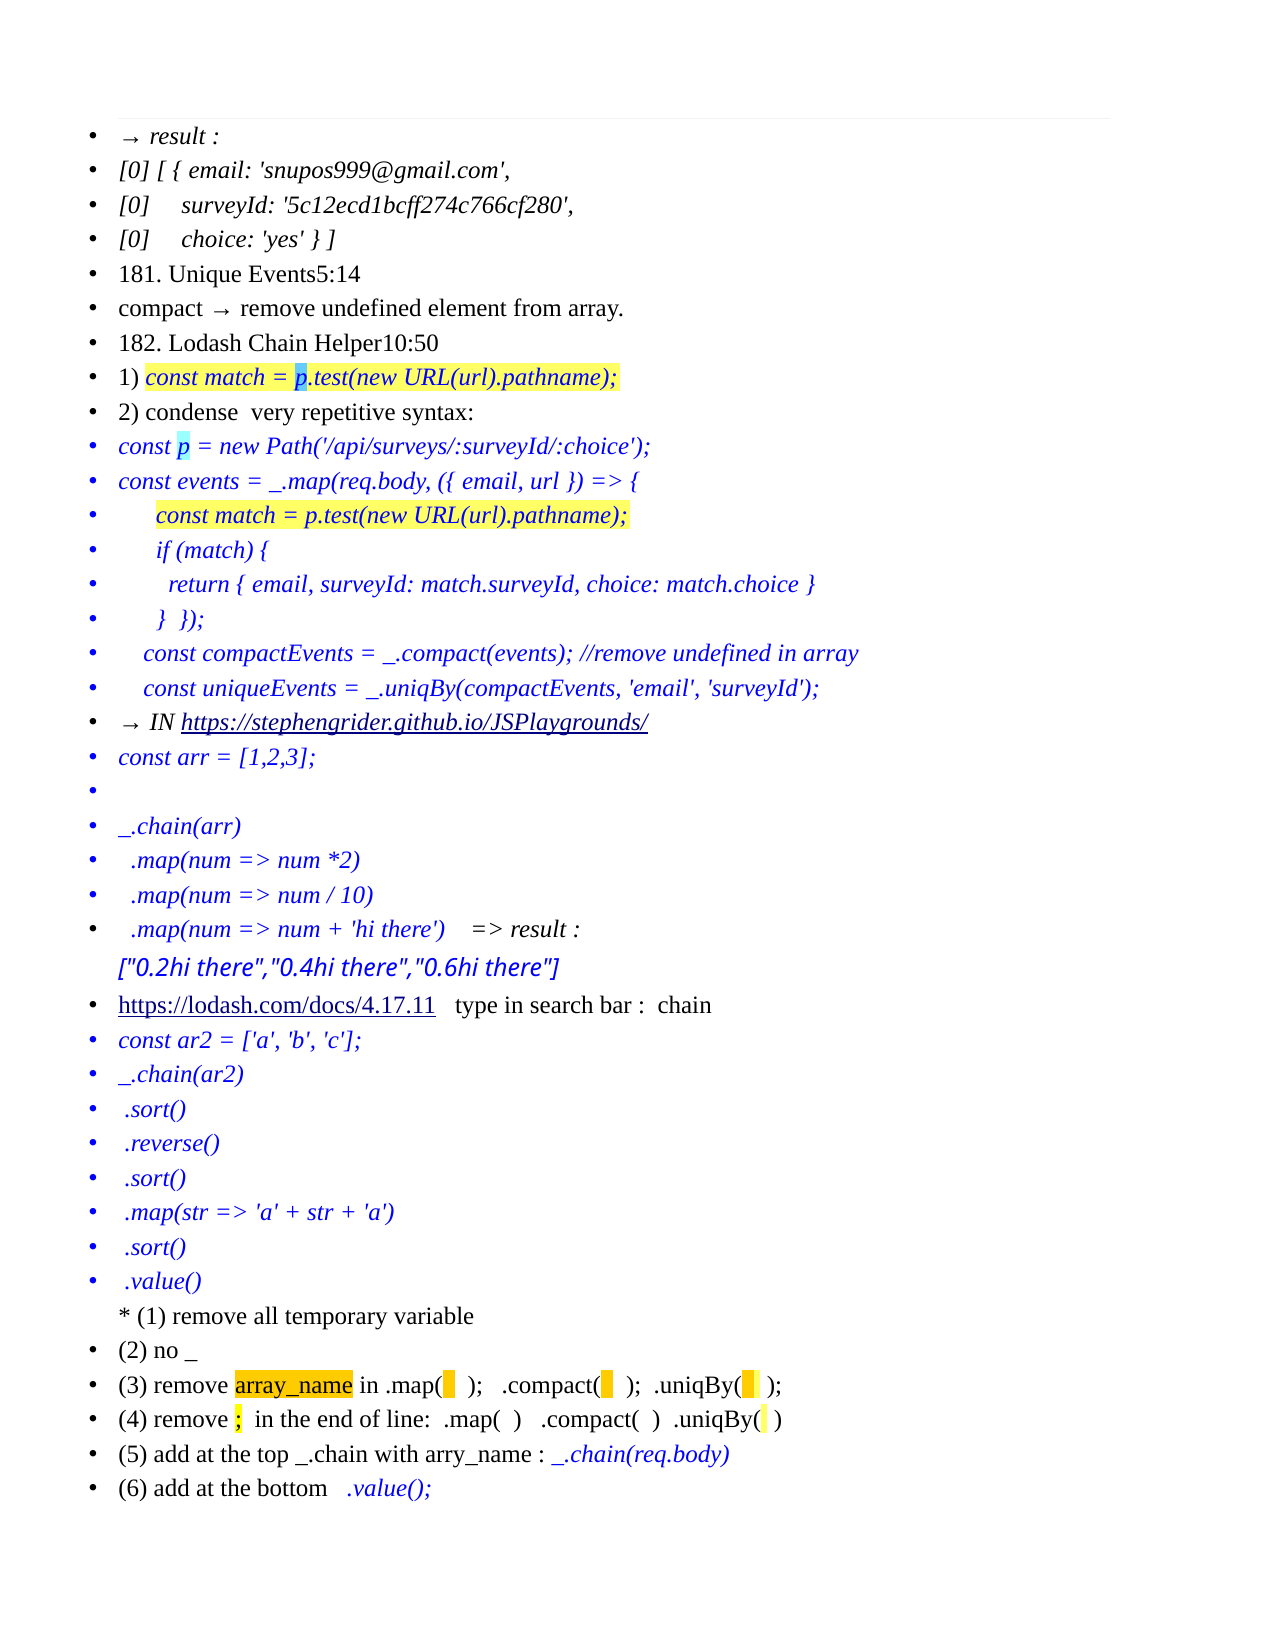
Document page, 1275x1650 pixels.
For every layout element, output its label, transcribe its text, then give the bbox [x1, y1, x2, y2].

list const events = _.map(req.body, ({ email, url }) => { [118, 463, 1110, 495]
list (2) no _ [118, 1332, 1110, 1364]
list (4) remove ; in the end of line: .map( ) .compact( ) .uniqBy( ) [118, 1401, 1110, 1433]
list .sort() [118, 1160, 1110, 1192]
list return { email, surveyId: match.surveyId, choice: match.choice } [118, 566, 1110, 598]
list .map(num => num + 'hi there') => result : ["0.2hi there","0.4hi there","0.6hi there"] [118, 911, 1110, 984]
list → result : [118, 119, 1110, 150]
list https://lodash.com/docs/4.17.11 type in search bar : chain [118, 987, 1110, 1019]
list .map(num => num / 10) [118, 877, 1110, 908]
list [0] [ { email: 'snupos999@gmail.com', [118, 153, 1110, 184]
list * (1) remove all temporary variable [118, 1298, 1110, 1329]
list const p = new Path('/api/surveys/:surveyId/:choice'); [118, 428, 1110, 460]
list .reverse() [118, 1125, 1110, 1157]
list (5) add at the top _.chain with arry_name : _.chain(req.body) [118, 1436, 1110, 1467]
list [0] surveyId: '5c12ecd1bcff274c766cf280', [118, 187, 1110, 219]
list .map(num => num *2) [118, 842, 1110, 874]
list if (match) { [118, 532, 1110, 564]
list .sort() [118, 1229, 1110, 1261]
list 2) condense very repetitive syntax: [118, 394, 1110, 426]
list const match = p.test(new URL(url).pathname); [118, 497, 1110, 529]
list const ar2 = ['a', 'b', 'c']; [118, 1022, 1110, 1054]
list 181. Unique Events5:14 [118, 256, 1110, 288]
list .sort() [118, 1091, 1110, 1123]
list const arr = [1,2,3]; [118, 739, 1110, 771]
list (6) add at the bottom .value(); [118, 1470, 1110, 1502]
list .map(str => 'a' + str + 'a') [118, 1194, 1110, 1226]
list → IN https://stephengrider.github.io/JSPlaygrounds/ [118, 704, 1110, 736]
list [0] choice: 'yes' } ] [118, 222, 1110, 253]
list } }); [118, 601, 1110, 633]
list .value() [118, 1263, 1110, 1295]
list compact → remove undefined element from array. [118, 291, 1110, 322]
list const uniqueEvents = _.uniqBy(compactEvents, 'email', 'surveyId'); [118, 670, 1110, 702]
list (3) remove array_name in .map( ); .compact( ); .uniqBy( ); [118, 1367, 1110, 1398]
list 182. Lodash Chain Helper10:50 [118, 325, 1110, 357]
list 1) const match = p.test(new URL(url).pathname); [118, 359, 1110, 391]
list const compactEvents = _.compact(events); //remove undefined in array [118, 635, 1110, 667]
list _.chain(arr) [118, 808, 1110, 839]
list _.chain(ar2) [118, 1056, 1110, 1088]
